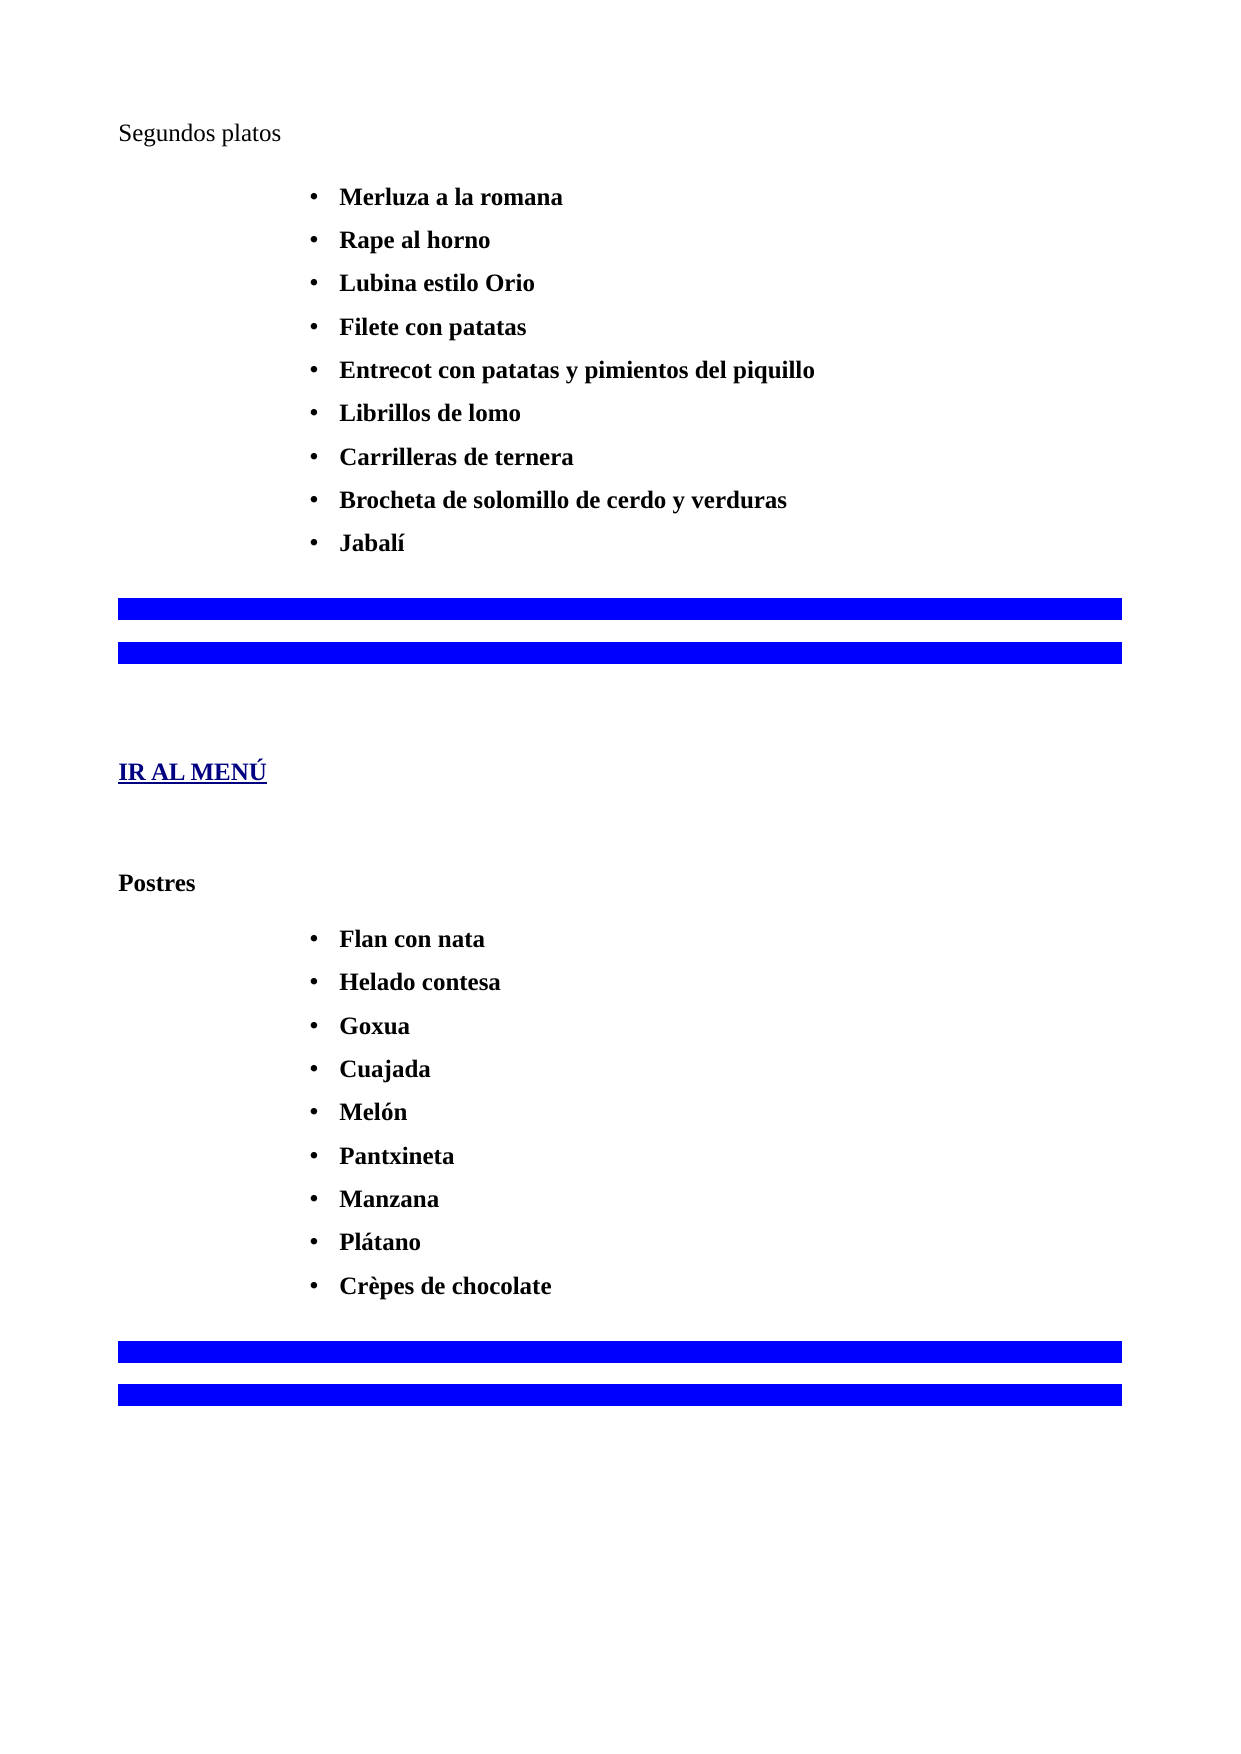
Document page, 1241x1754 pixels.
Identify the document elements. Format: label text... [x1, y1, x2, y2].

subtitle Flan con nata [309, 924, 1122, 953]
subtitle Librillos de lomo [309, 398, 1122, 427]
subtitle Helado contesa [309, 967, 1122, 996]
subtitle Jabalí [309, 528, 1122, 557]
subtitle Carrilleras de ternera [309, 442, 1122, 471]
subtitle Plátano [309, 1227, 1122, 1256]
subtitle IR AL MENÚ [118, 757, 1122, 786]
subtitle Entrecot con patatas y pimientos del piquillo [309, 355, 1122, 384]
subtitle Manzana [309, 1184, 1122, 1213]
subtitle Cuajada [309, 1054, 1122, 1083]
subtitle Filete con patatas [309, 312, 1122, 341]
subtitle Pantxineta [309, 1141, 1122, 1169]
subtitle Rape al horno [309, 225, 1122, 254]
subtitle Crèpes de chocolate [309, 1271, 1122, 1299]
subtitle Melón [309, 1097, 1122, 1126]
text Segundos platos [118, 118, 1122, 147]
subtitle Postres [118, 868, 1122, 897]
subtitle Brocheta de solomillo de cerdo y verduras [309, 485, 1122, 514]
subtitle Lubina estilo Orio [309, 268, 1122, 297]
subtitle Merluza a la romana [309, 182, 1122, 211]
subtitle Goxua [309, 1011, 1122, 1039]
